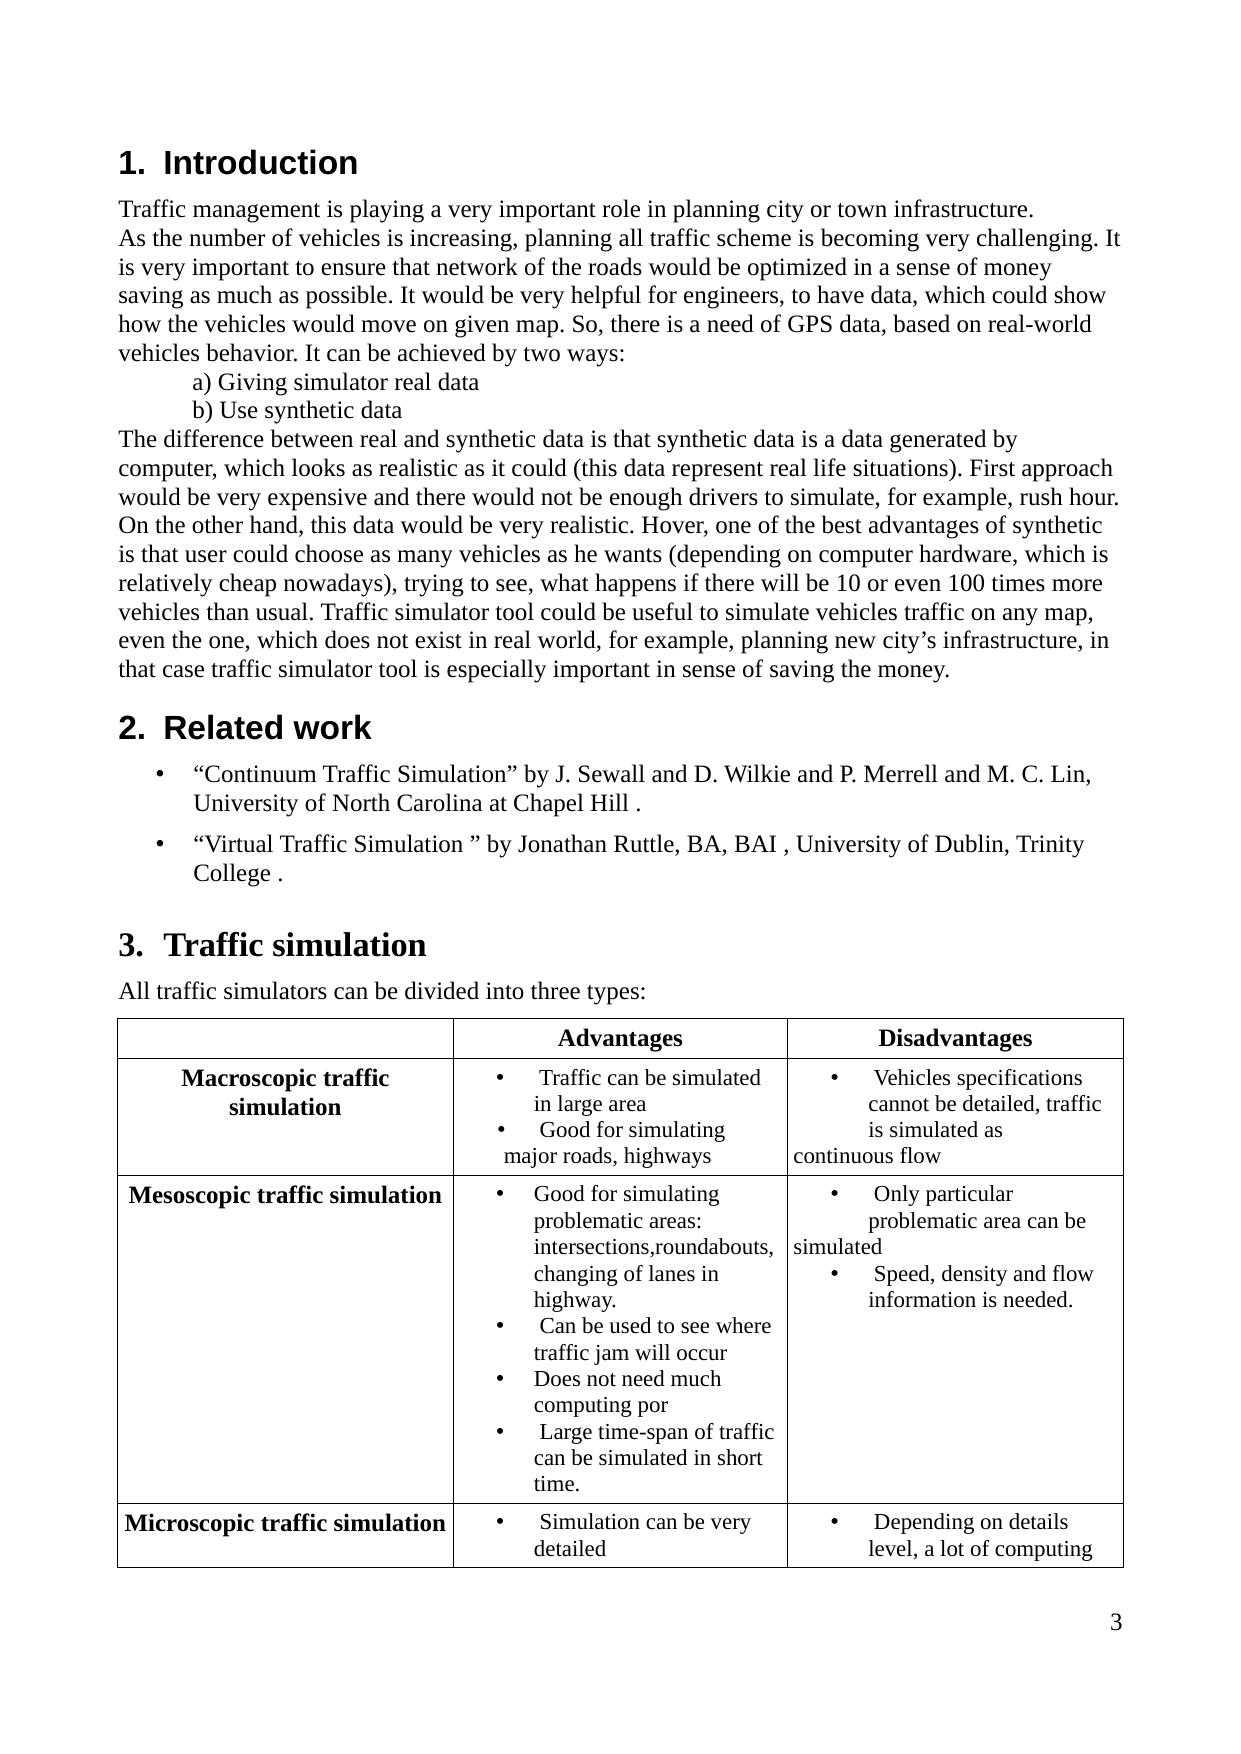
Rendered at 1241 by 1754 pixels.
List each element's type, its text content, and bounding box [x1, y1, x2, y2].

text All traffic simulators can be divided into three types: [118, 976, 1122, 1005]
list “Virtual Traffic Simulation ” by Jonathan Ruttle, BA, BAI , University of Dublin, Trinity College . [156, 829, 1122, 887]
table_cell Depending on details level, a lot of computing por is required. Cannot be simulated in large area. To achieve, that simulated vehicles behave like real, very sophisticated algorithms is needed [788, 1504, 1123, 1567]
subtitle Traffic simulation [118, 924, 1122, 964]
table_cell Simulation can be very detailed Each vehicle has its own characteristics Good for simulating city center or other areas, where every vehicle specification is important Generated data is very similar to real life driver behavior [454, 1504, 787, 1567]
table_cell Vehicles specifications cannot be detailed, traffic is simulated as continuous flow [788, 1059, 1123, 1175]
table_cell Only particular problematic area can be simulated Speed, density and flow information is needed. [788, 1176, 1123, 1502]
table_header Disadvantages [788, 1019, 1123, 1058]
text b) Use synthetic data [118, 396, 1122, 424]
table_cell Microscopic traffic simulation [118, 1504, 453, 1567]
subtitle Related work [118, 708, 1122, 747]
table_header [118, 1019, 453, 1058]
text a) Giving simulator real data [118, 367, 1122, 396]
text Traffic management is playing a very important role in planning city or town infrastructure. [118, 194, 1122, 223]
table_cell Traffic can be simulated in large area Good for simulating major roads, highways [454, 1059, 787, 1175]
text The difference between real and synthetic data is that synthetic data is a data generated by computer, which looks as realistic as it could (this data represent real life situations). First approach would be very expensive and there would not be enough drivers to simulate, for example, rush hour. On the other hand, this data would be very realistic. Hover, one of the best advantages of synthetic is that user could choose as many vehicles as he wants (depending on computer hardware, which is relatively cheap nowadays), trying to see, what happens if there will be 10 or even 100 times more vehicles than usual. Traffic simulator tool could be useful to simulate vehicles traffic on any map, even the one, which does not exist in real world, for example, planning new city’s infrastructure, in that case traffic simulator tool is especially important in sense of saving the money. [118, 424, 1122, 683]
table_cell Good for simulating problematic areas: intersections,roundabouts, changing of lanes in highway. Can be used to see where traffic jam will occur Does not need much computing por Large time-span of traffic can be simulated in short time. [454, 1176, 787, 1502]
table_cell Macroscopic traffic simulation [118, 1059, 453, 1175]
list “Continuum Traffic Simulation” by J. Sewall and D. Wilkie and P. Merrell and M. C. Lin, University of North Carolina at Chapel Hill . [156, 759, 1122, 817]
subtitle Introduction [118, 143, 1122, 182]
table_header Advantages [454, 1019, 787, 1058]
text As the number of vehicles is increasing, planning all traffic scheme is becoming very challenging. It [118, 223, 1122, 252]
table_cell Mesoscopic traffic simulation [118, 1176, 453, 1502]
text is very important to ensure that network of the roads would be optimized in a sense of money saving as much as possible. It would be very helpful for engineers, to have data, which could show how the vehicles would move on given map. So, there is a need of GPS data, based on real-world vehicles behavior. It can be achieved by two ways: [118, 252, 1122, 367]
